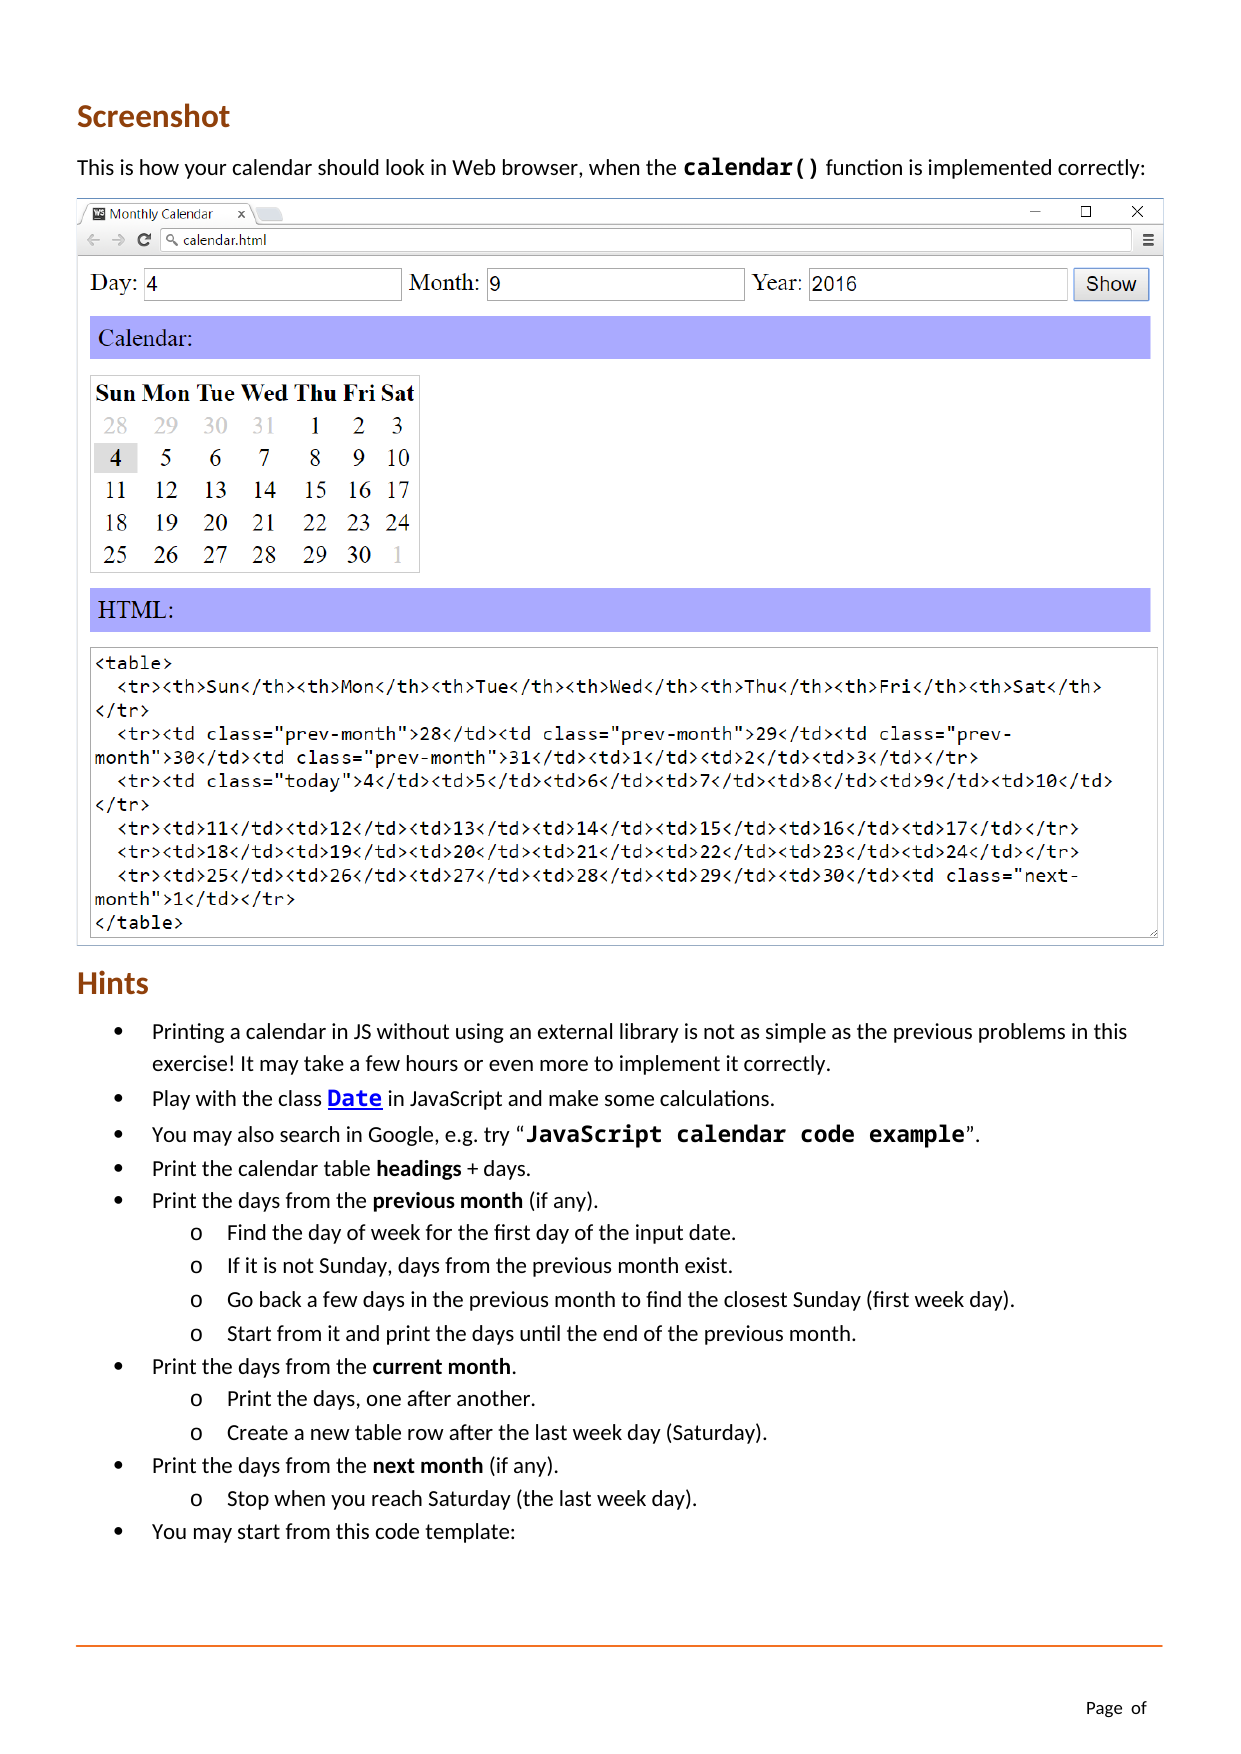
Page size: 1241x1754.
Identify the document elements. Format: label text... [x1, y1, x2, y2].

list Printing a calendar in JS without using an external library is not as simple as the previous problems in this exercise! It may take a few hours or even more to implement it correctly. [114, 1017, 1163, 1078]
list Print the days from the previous month (if any). [114, 1186, 1163, 1214]
subtitle Hints [77, 962, 1163, 1003]
list Start from it and print the days until the end of the previous month. [189, 1319, 1163, 1348]
text This is how your calendar should look in Web browser, when the calendar() function is implemented correctly: [77, 151, 1163, 182]
subtitle Screenshot [77, 95, 1163, 136]
list Play with the class Date in JavaScript and make some calculations. [114, 1082, 1163, 1113]
list Find the day of week for the first day of the input date. [189, 1218, 1163, 1247]
list Stop when you reach Saturday (the last week day). [189, 1484, 1163, 1513]
list Go back a few days in the previous month to find the closest Sunday (first week day). [189, 1285, 1163, 1314]
list Print the days from the current month. [114, 1352, 1163, 1380]
list Create a new table row after the last week day (Saturday). [189, 1418, 1163, 1447]
list Print the days, one after another. [189, 1384, 1163, 1413]
list If it is not Sunday, days from the previous month exist. [189, 1252, 1163, 1281]
picture [76, 198, 1164, 946]
list Print the calendar table headings + days. [114, 1154, 1163, 1182]
list You may also search in Google, e.g. try “JavaScript calendar code example”. [114, 1118, 1163, 1149]
list You may start from this code template: [114, 1517, 1163, 1545]
list Print the days from the next month (if any). [114, 1451, 1163, 1479]
